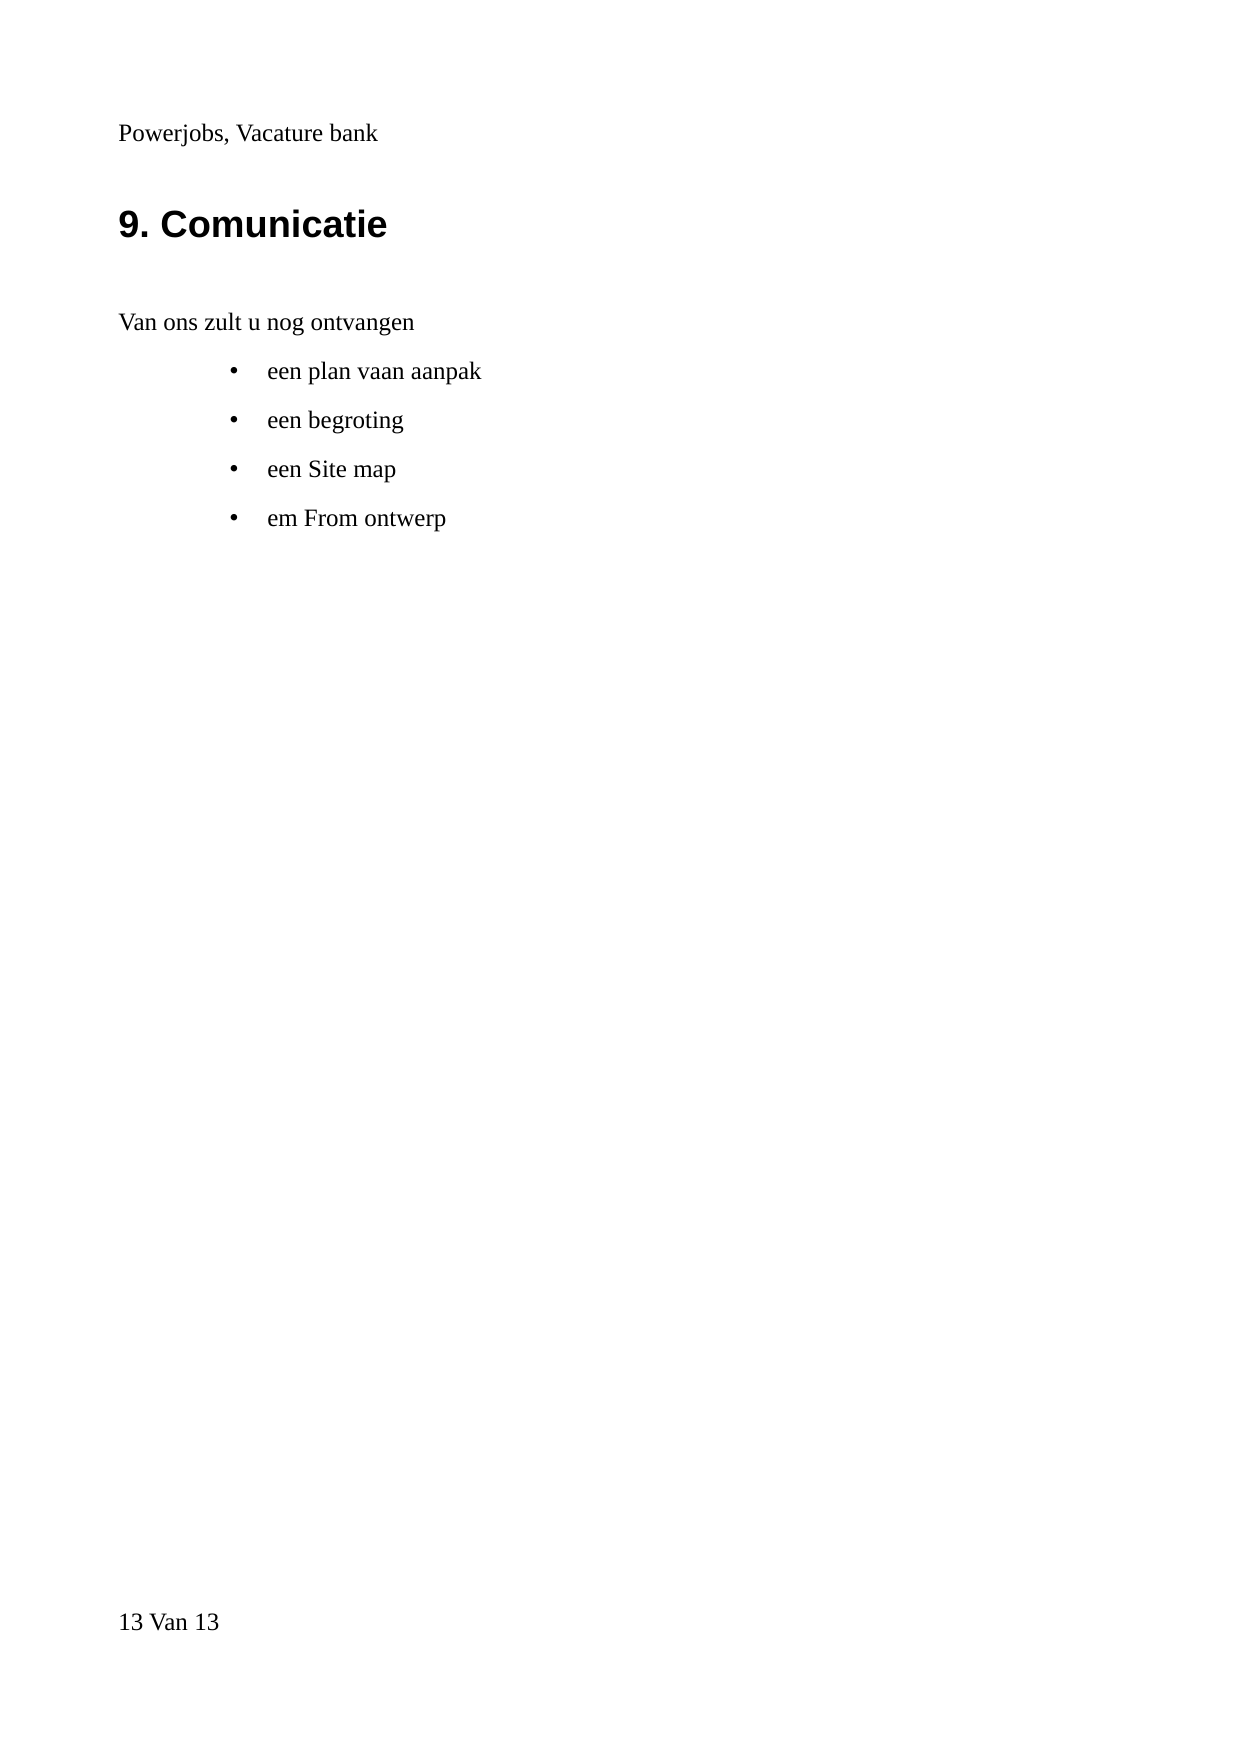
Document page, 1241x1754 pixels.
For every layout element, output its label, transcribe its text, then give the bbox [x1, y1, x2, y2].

text Van ons zult u nog ontvangen [118, 307, 1122, 336]
list een plan vaan aanpak [229, 356, 1122, 385]
list een Site map [229, 454, 1122, 483]
list em From ontwerp [229, 503, 1122, 532]
list een begroting [229, 405, 1122, 434]
subtitle 9. Comunicatie [118, 202, 1122, 246]
